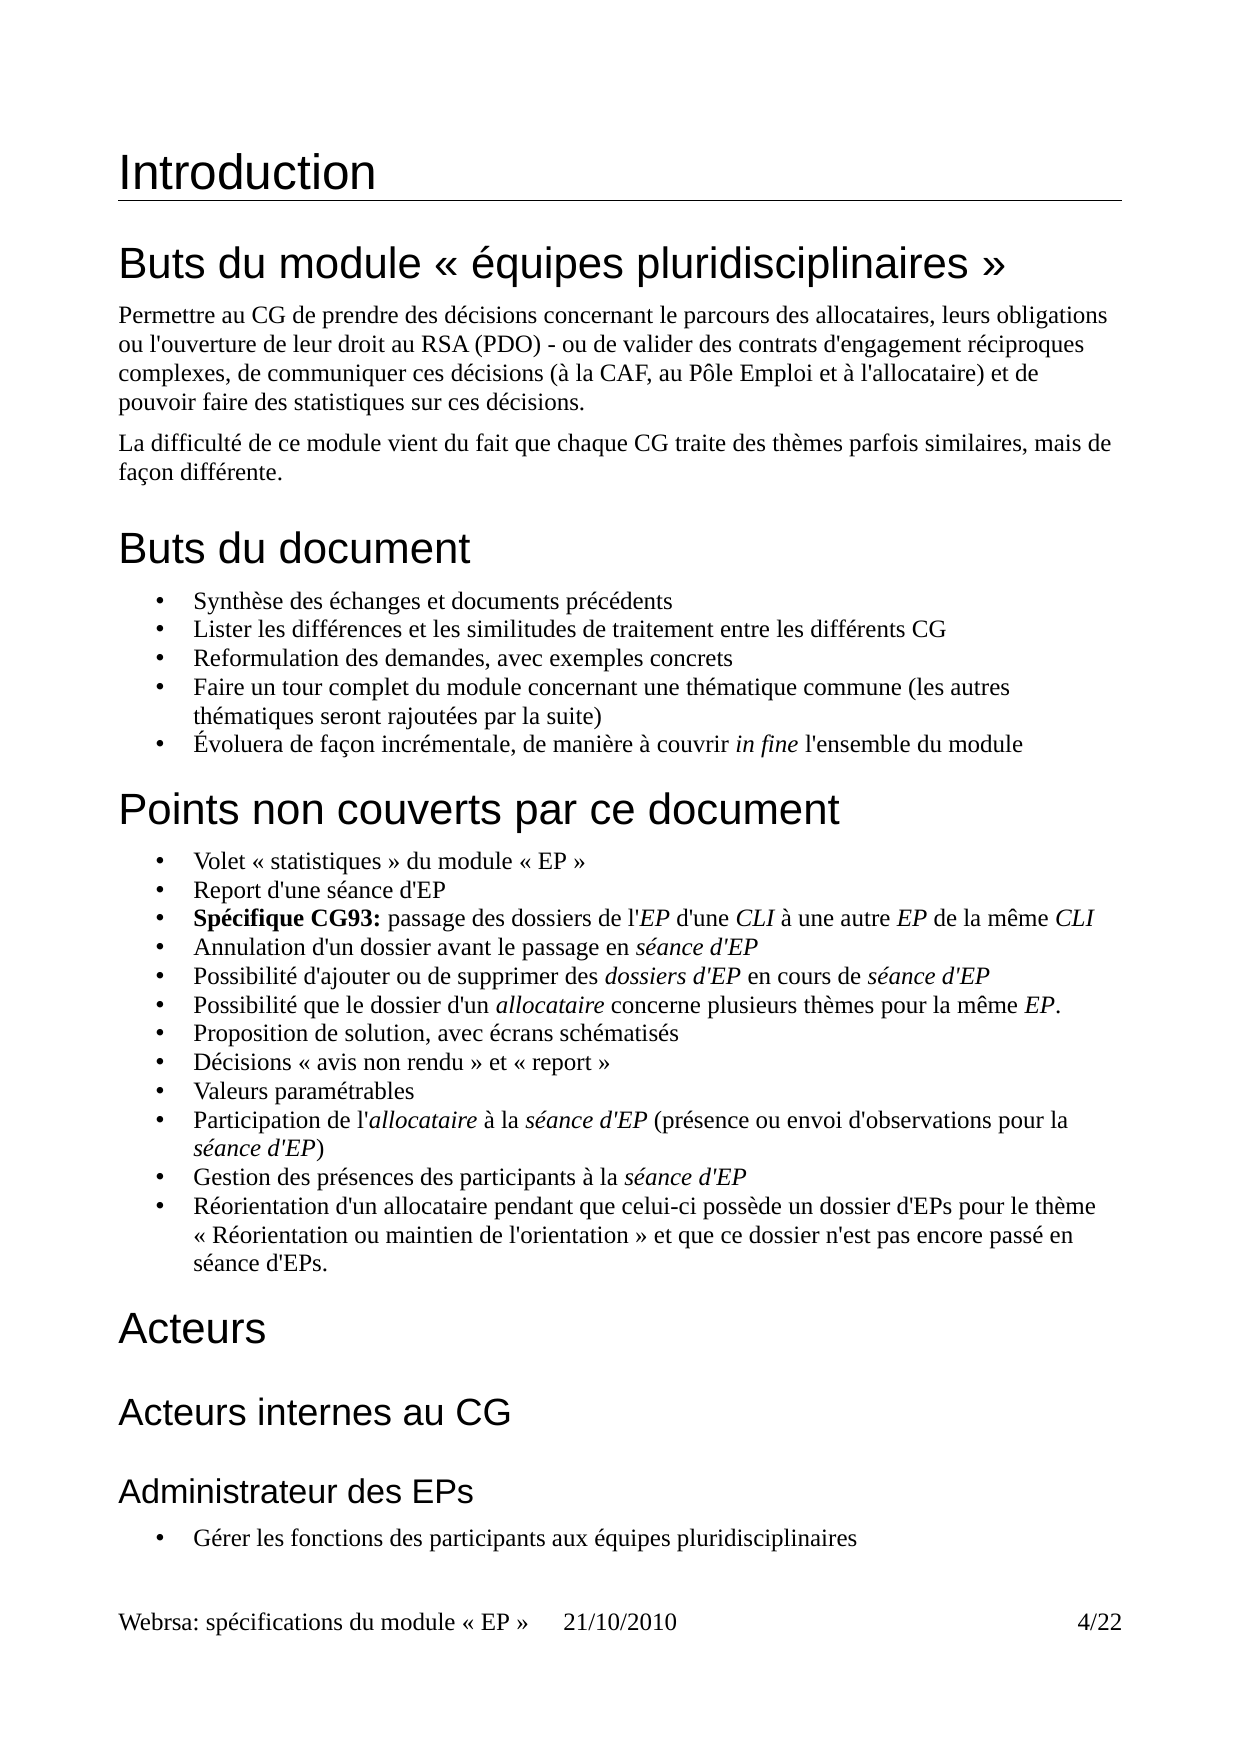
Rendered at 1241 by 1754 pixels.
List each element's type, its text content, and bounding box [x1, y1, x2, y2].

list Évoluera de façon incrémentale, de manière à couvrir in fine l'ensemble du module [156, 729, 1122, 758]
list Participation de l'allocataire à la séance d'EP (présence ou envoi d'observations pour la séance d'EP) [156, 1105, 1122, 1162]
list Spécifique CG93: passage des dossiers de l'EP d'une CLI à une autre EP de la même CLI [156, 903, 1122, 932]
subtitle Introduction [118, 143, 1122, 200]
list Gestion des présences des participants à la séance d'EP [156, 1162, 1122, 1191]
list Reformulation des demandes, avec exemples concrets [156, 643, 1122, 672]
subtitle Buts du document [118, 523, 1122, 573]
subtitle Points non couverts par ce document [118, 783, 1122, 833]
list Possibilité que le dossier d'un allocataire concerne plusieurs thèmes pour la même EP. [156, 990, 1122, 1018]
list Faire un tour complet du module concernant une thématique commune (les autres thématiques seront rajoutées par la suite) [156, 672, 1122, 729]
list Valeurs paramétrables [156, 1076, 1122, 1105]
subtitle Administrateur des EPs [118, 1471, 1122, 1510]
subtitle Buts du module « équipes pluridisciplinaires » [118, 238, 1122, 288]
subtitle Acteurs internes au CG [118, 1390, 1122, 1434]
list Report d'une séance d'EP [156, 875, 1122, 903]
subtitle Acteurs [118, 1302, 1122, 1353]
text Permettre au CG de prendre des décisions concernant le parcours des allocataires, leurs obligations ou l'ouverture de leur droit au RSA (PDO) - ou de valider des contrats d'engagement réciproques complexes, de communiquer ces décisions (à la CAF, au Pôle Emploi et à l'allocataire) et de pouvoir faire des statistiques sur ces décisions. [118, 301, 1122, 416]
list Décisions « avis non rendu » et « report » [156, 1047, 1122, 1076]
list Lister les différences et les similitudes de traitement entre les différents CG [156, 614, 1122, 643]
list Réorientation d'un allocataire pendant que celui-ci possède un dossier d'EPs pour le thème « Réorientation ou maintien de l'orientation » et que ce dossier n'est pas encore passé en séance d'EPs. [156, 1191, 1122, 1277]
list Possibilité d'ajouter ou de supprimer des dossiers d'EP en cours de séance d'EP [156, 961, 1122, 990]
list Volet « statistiques » du module « EP » [156, 846, 1122, 875]
text La difficulté de ce module vient du fait que chaque CG traite des thèmes parfois similaires, mais de façon différente. [118, 428, 1122, 486]
list Annulation d'un dossier avant le passage en séance d'EP [156, 932, 1122, 961]
list Gérer les fonctions des participants aux équipes pluridisciplinaires [156, 1523, 1122, 1552]
list Synthèse des échanges et documents précédents [156, 586, 1122, 614]
list Proposition de solution, avec écrans schématisés [156, 1018, 1122, 1047]
